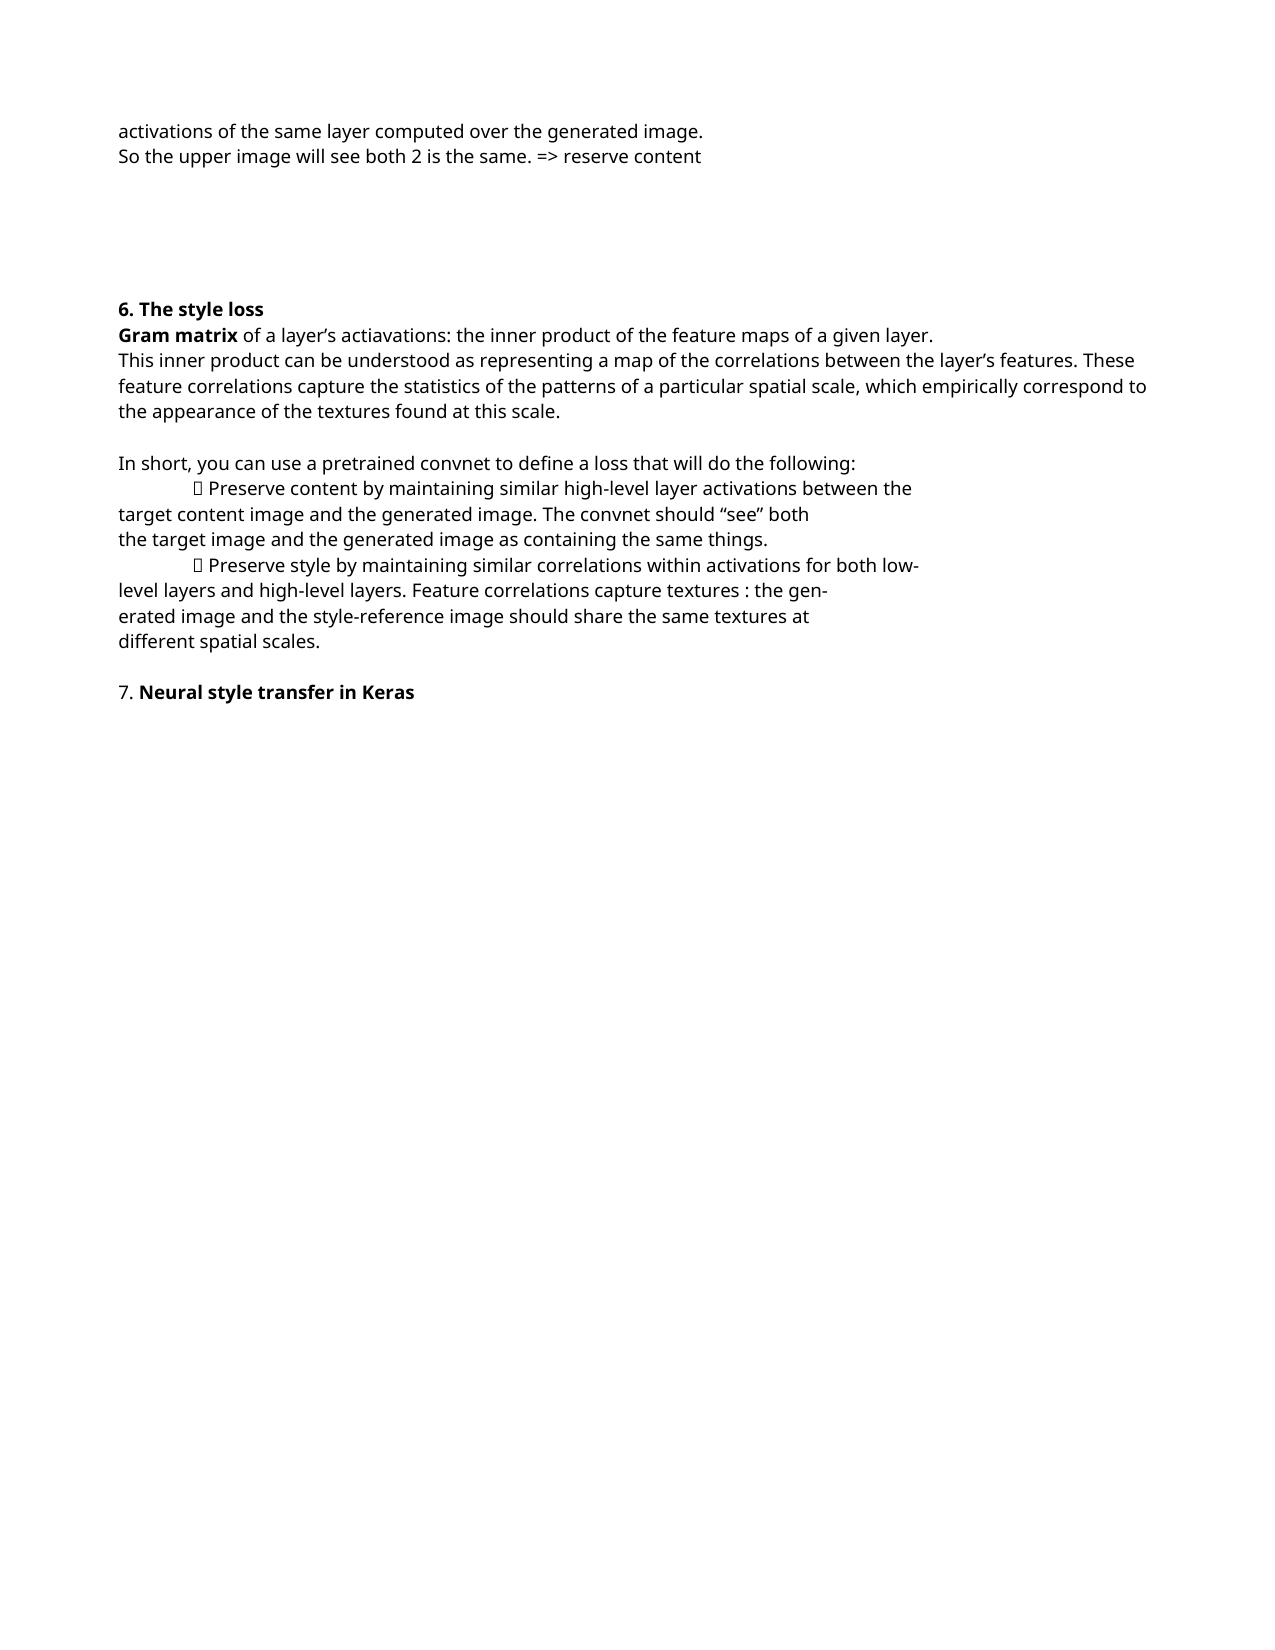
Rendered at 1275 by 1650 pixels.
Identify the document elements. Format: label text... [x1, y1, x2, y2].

text This inner product can be understood as representing a map of the correlations between the layer’s features. These feature correlations capture the statistics of the patterns of a particular spatial scale, which empirically correspond to the appearance of the textures found at this scale. [118, 348, 1157, 424]
text 6. The style loss [118, 297, 1157, 322]
text level layers and high-level layers. Feature correlations capture textures : the gen- [118, 577, 1157, 603]
text activations of the same layer computed over the generated image. [118, 118, 1157, 144]
text  Preserve style by maintaining similar correlations within activations for both low- [118, 552, 1157, 577]
text erated image and the style-reference image should share the same textures at [118, 603, 1157, 628]
text 7. Neural style transfer in Keras [118, 679, 1157, 705]
text different spatial scales. [118, 628, 1157, 654]
text So the upper image will see both 2 is the same. => reserve content [118, 144, 1157, 169]
text target content image and the generated image. The convnet should “see” both [118, 501, 1157, 526]
text In short, you can use a pretrained convnet to define a loss that will do the following: [118, 450, 1157, 475]
text  Preserve content by maintaining similar high-level layer activations between the [118, 475, 1157, 501]
text the target image and the generated image as containing the same things. [118, 526, 1157, 552]
text Gram matrix of a layer’s actiavations: the inner product of the feature maps of a given layer. [118, 322, 1157, 348]
